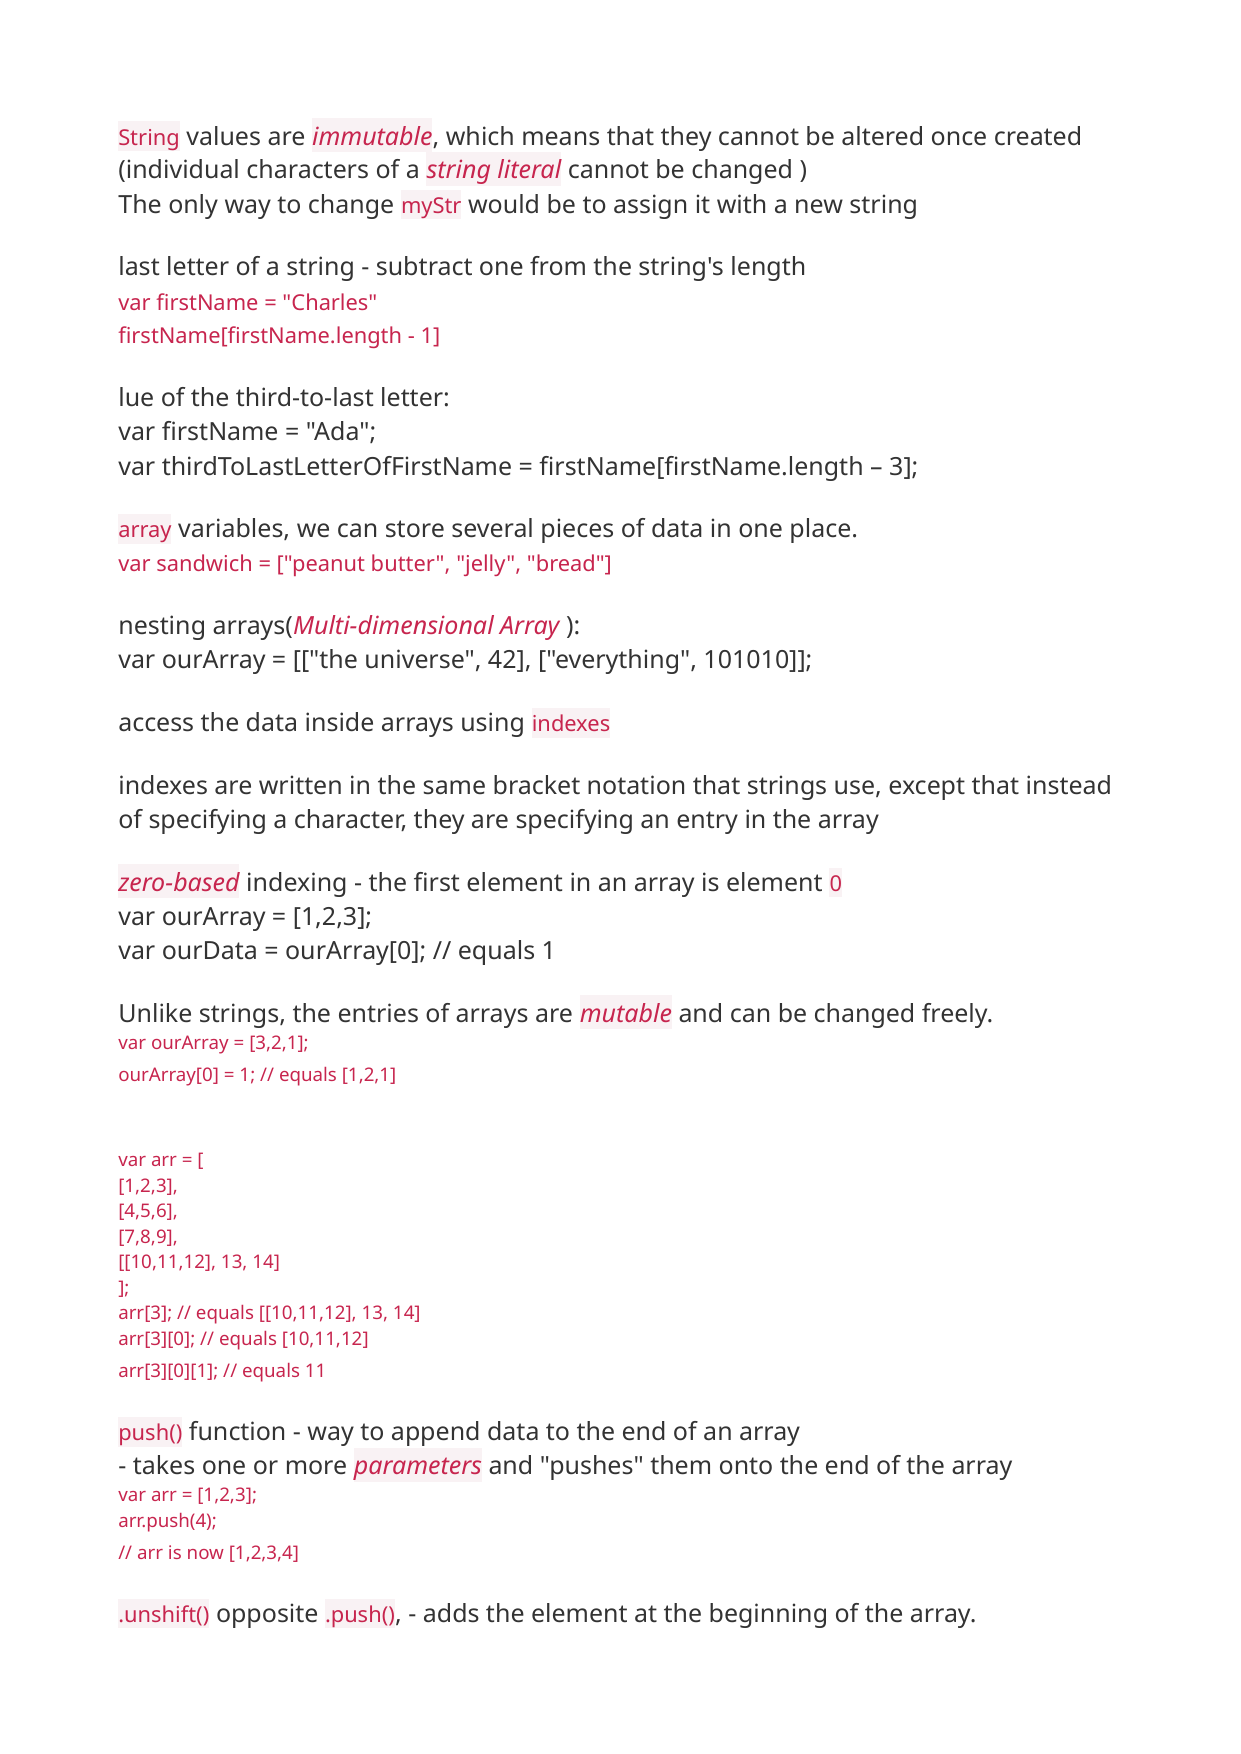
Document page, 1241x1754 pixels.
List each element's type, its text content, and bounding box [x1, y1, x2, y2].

text nesting arrays(Multi-dimensional Array ): [118, 608, 1122, 642]
text var arr = [1,2,3]; arr.push(4); // arr is now [1,2,3,4] [118, 1482, 1122, 1567]
text last letter of a string - subtract one from the string's length [118, 249, 1122, 283]
text zero-based indexing - the first element in an array is element 0 [118, 864, 1122, 898]
text access the data inside arrays using indexes [118, 705, 1122, 739]
text The only way to change myStr would be to assign it with a new string [118, 186, 1122, 220]
text var arr = [ [1,2,3], [4,5,6], [7,8,9], [[10,11,12], 13, 14] ]; arr[3]; // equals [[10,11,12], 13, 14] arr[3][0]; // equals [10,11,12] arr[3][0][1]; // equals 11 [118, 1146, 1122, 1385]
text var ourArray = [1,2,3]; [118, 898, 1122, 932]
text var firstName = "Charles" [118, 283, 1122, 317]
text String values are immutable, which means that they cannot be altered once created (individual characters of a string literal cannot be changed ) [118, 118, 1122, 186]
text var firstName = "Ada"; [118, 414, 1122, 448]
text - takes one or more parameters and "pushes" them onto the end of the array [118, 1447, 1122, 1482]
text var ourArray = [3,2,1]; ourArray[0] = 1; // equals [1,2,1] [118, 1029, 1122, 1089]
text Unlike strings, the entries of arrays are mutable and can be changed freely. [118, 995, 1122, 1029]
text var sandwich = ["peanut butter", "jelly", "bread"] [118, 545, 1122, 579]
text .unshift() opposite .push(), - adds the element at the beginning of the array. [118, 1595, 1122, 1629]
text lue of the third-to-last letter: [118, 380, 1122, 414]
text var thirdToLastLetterOfFirstName = firstName[firstName.length – 3]; [118, 448, 1122, 482]
text push() function - way to append data to the end of an array [118, 1413, 1122, 1447]
text var ourArray = [["the universe", 42], ["everything", 101010]]; [118, 642, 1122, 676]
text firstName[firstName.length - 1] [118, 317, 1122, 351]
text var ourData = ourArray[0]; // equals 1 [118, 932, 1122, 967]
text array variables, we can store several pieces of data in one place. [118, 511, 1122, 545]
text indexes are written in the same bracket notation that strings use, except that instead of specifying a character, they are specifying an entry in the array [118, 767, 1122, 836]
